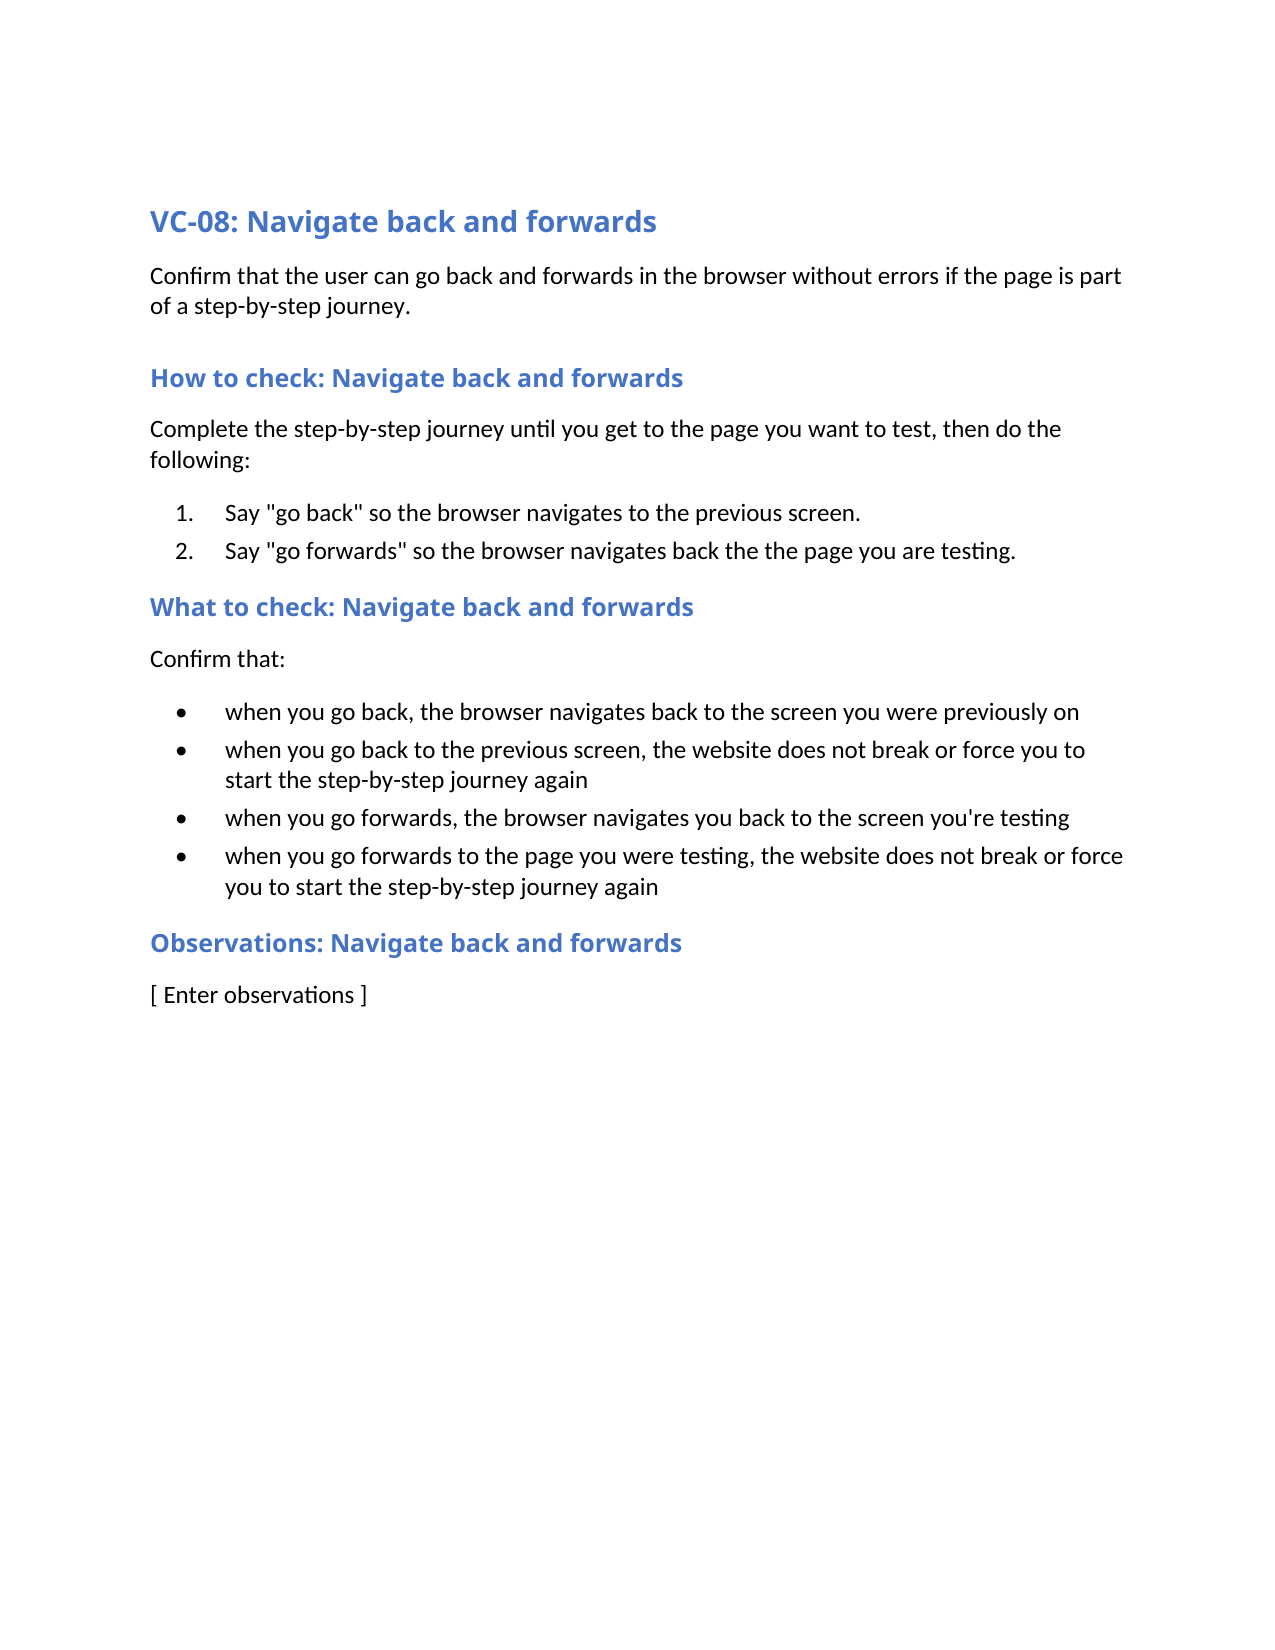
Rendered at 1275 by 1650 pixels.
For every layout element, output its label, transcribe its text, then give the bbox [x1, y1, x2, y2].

subtitle VC-08: Navigate back and forwards [150, 201, 1125, 241]
subtitle What to check: Navigate back and forwards [150, 590, 1125, 624]
list when you go back, the browser navigates back to the screen you were previously on [175, 696, 1125, 726]
subtitle Observations: Navigate back and forwards [150, 926, 1125, 960]
list Say "go back" so the browser navigates to the previous screen. [175, 497, 1125, 527]
text [ Enter observations ] [150, 979, 1125, 1009]
list Say "go forwards" so the browser navigates back the the page you are testing. [175, 535, 1125, 565]
list when you go forwards to the page you were testing, the website does not break or force you to start the step-by-step journey again [175, 840, 1125, 901]
subtitle How to check: Navigate back and forwards [150, 360, 1125, 394]
list when you go forwards, the browser navigates you back to the screen you're testing [175, 802, 1125, 833]
text Complete the step-by-step journey until you get to the page you want to test, then do the following: [150, 413, 1125, 474]
text Confirm that the user can go back and forwards in the browser without errors if the page is part of a step-by-step journey. [150, 260, 1125, 321]
text Confirm that: [150, 643, 1125, 673]
list when you go back to the previous screen, the website does not break or force you to start the step-by-step journey again [175, 734, 1125, 795]
